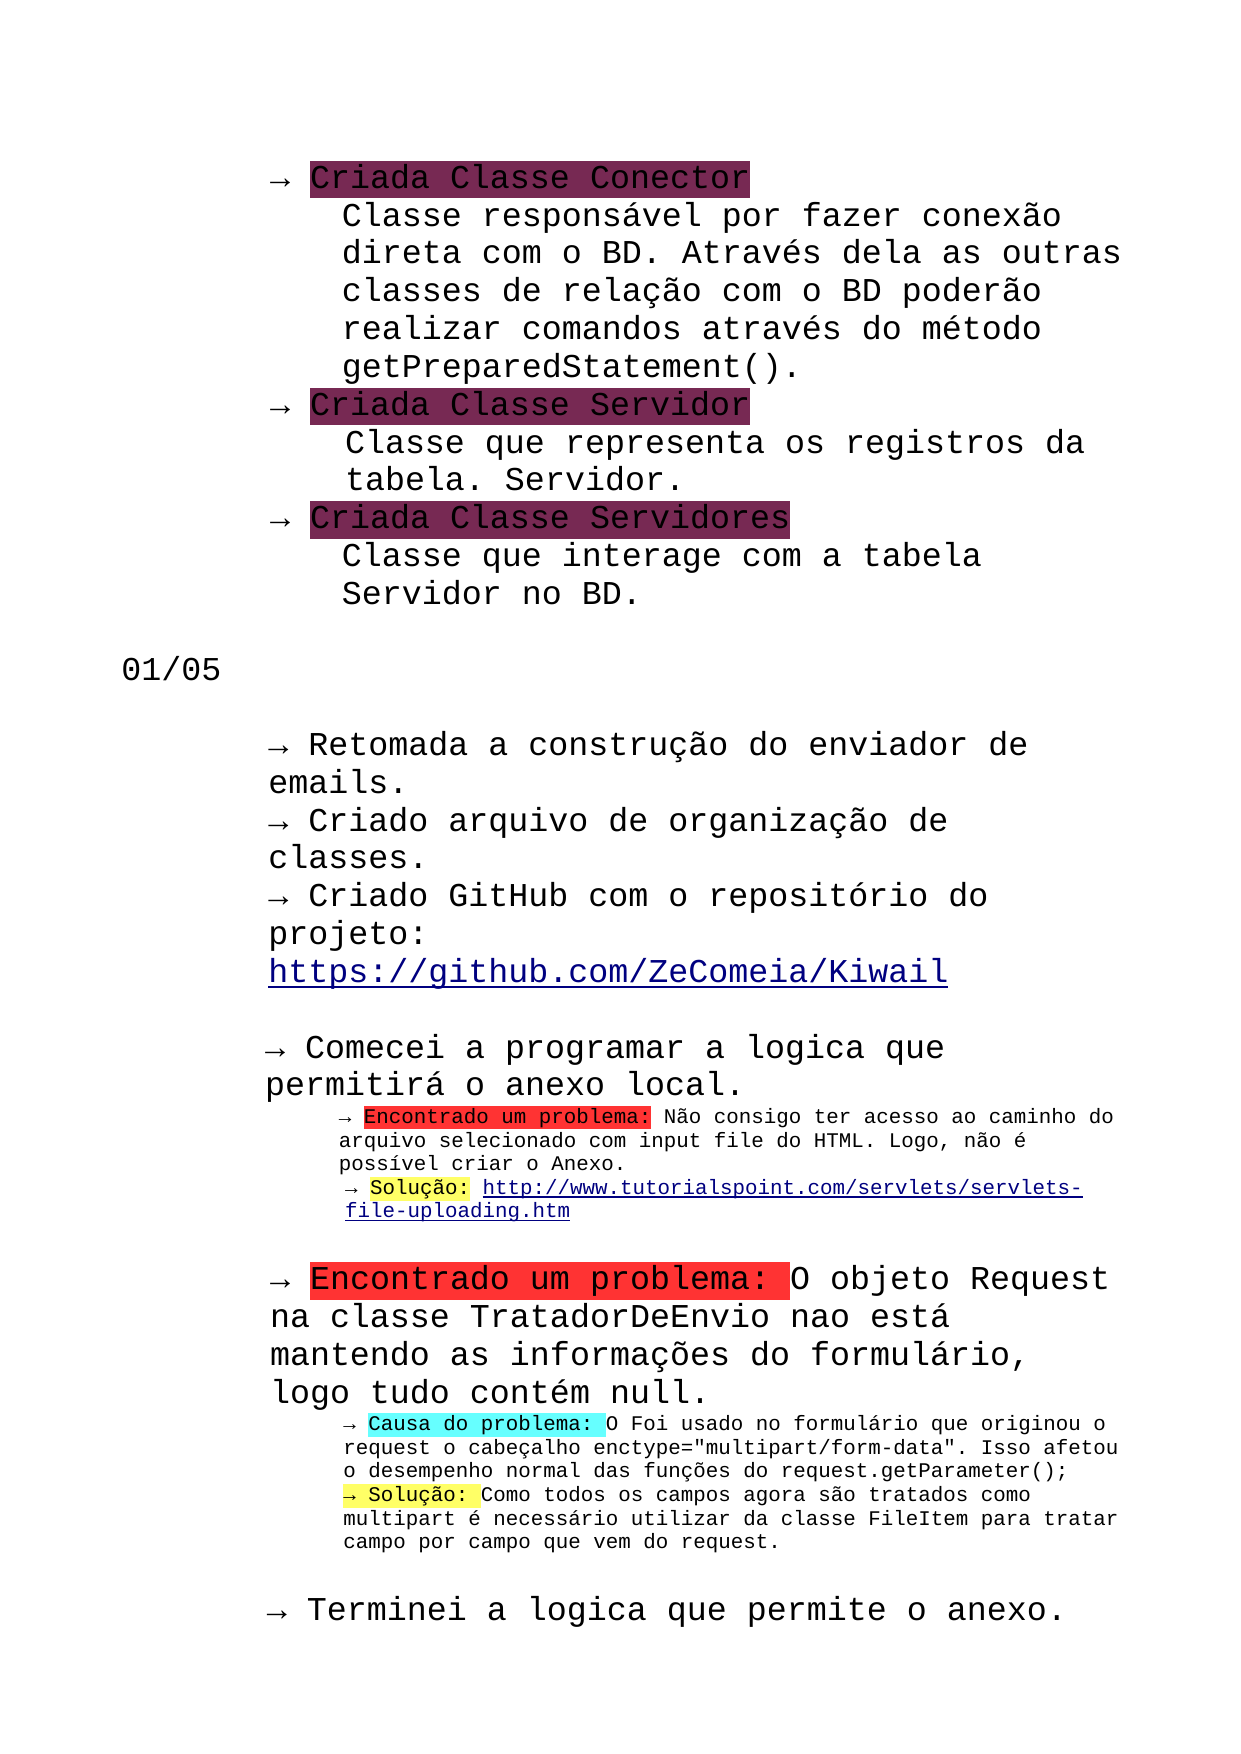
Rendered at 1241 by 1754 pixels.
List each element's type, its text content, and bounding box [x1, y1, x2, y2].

text 01/05 [121, 652, 1122, 690]
text → Criada Classe Servidor [270, 387, 1122, 425]
text → Terminei a logica que permite o anexo. [267, 1593, 1122, 1631]
text → Criada Classe Servidores [270, 501, 1122, 539]
text Classe que interage com a tabela Servidor no BD. [342, 539, 1122, 614]
text → Criada Classe Conector [270, 161, 1122, 198]
text → Encontrado um problema: O objeto Request na classe TratadorDeEnvio nao está mantendo as informações do formulário, logo tudo contém null. [270, 1262, 1122, 1413]
text → Causa do problema: O Foi usado no formulário que originou o request o cabeçalho enctype="multipart/form-data". Isso afetou o desempenho normal das funções do request.getParameter(); [343, 1413, 1122, 1484]
text → Solução: http://www.tutorialspoint.com/servlets/servlets-file-uploading.htm [345, 1177, 1122, 1224]
text Classe que representa os registros da tabela. Servidor. [345, 425, 1122, 501]
text → Solução: Como todos os campos agora são tratados como multipart é necessário utilizar da classe FileItem para tratar campo por campo que vem do request. [343, 1484, 1122, 1555]
text → Retomada a construção do enviador de emails. [268, 728, 1122, 803]
text → Criado GitHub com o repositório do projeto: https://github.com/ZeComeia/Kiwail [268, 879, 1122, 992]
text → Criado arquivo de organização de classes. [268, 803, 1122, 879]
text → Comecei a programar a logica que permitirá o anexo local. [265, 1030, 1122, 1106]
text Classe responsável por fazer conexão direta com o BD. Através dela as outras classes de relação com o BD poderão realizar comandos através do método getPreparedStatement(). [342, 198, 1122, 387]
text → Encontrado um problema: Não consigo ter acesso ao caminho do arquivo selecionado com input file do HTML. Logo, não é possível criar o Anexo. [338, 1106, 1122, 1177]
